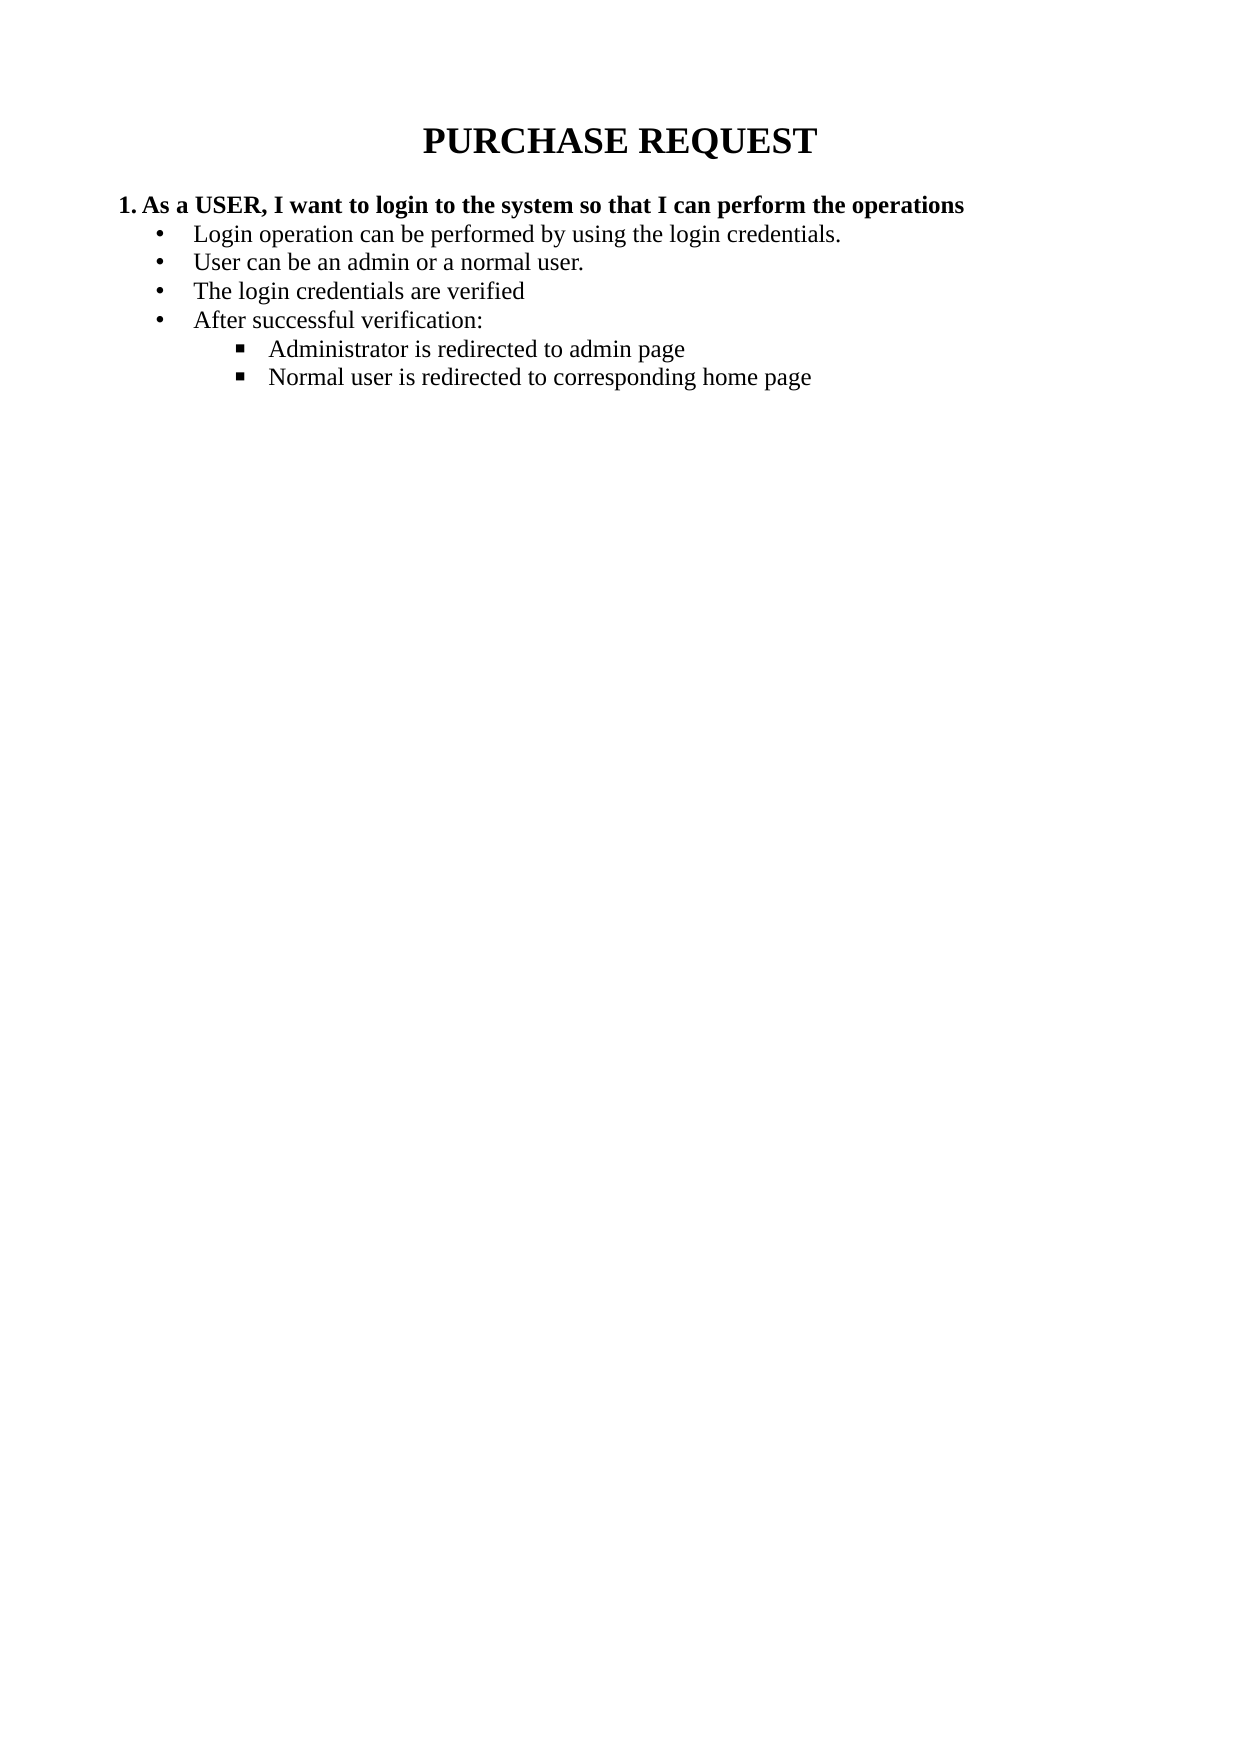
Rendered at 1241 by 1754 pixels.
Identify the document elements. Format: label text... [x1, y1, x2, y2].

list The login credentials are verified [156, 276, 1122, 305]
list After successful verification: [156, 305, 1122, 334]
list Normal user is redirected to corresponding home page [231, 362, 1122, 391]
list Administrator is redirected to admin page [231, 334, 1122, 362]
list Login operation can be performed by using the login credentials. [156, 219, 1122, 247]
list User can be an admin or a normal user. [156, 247, 1122, 276]
text 1. As a USER, I want to login to the system so that I can perform the operations [118, 190, 1122, 219]
text PURCHASE REQUEST [118, 118, 1122, 161]
